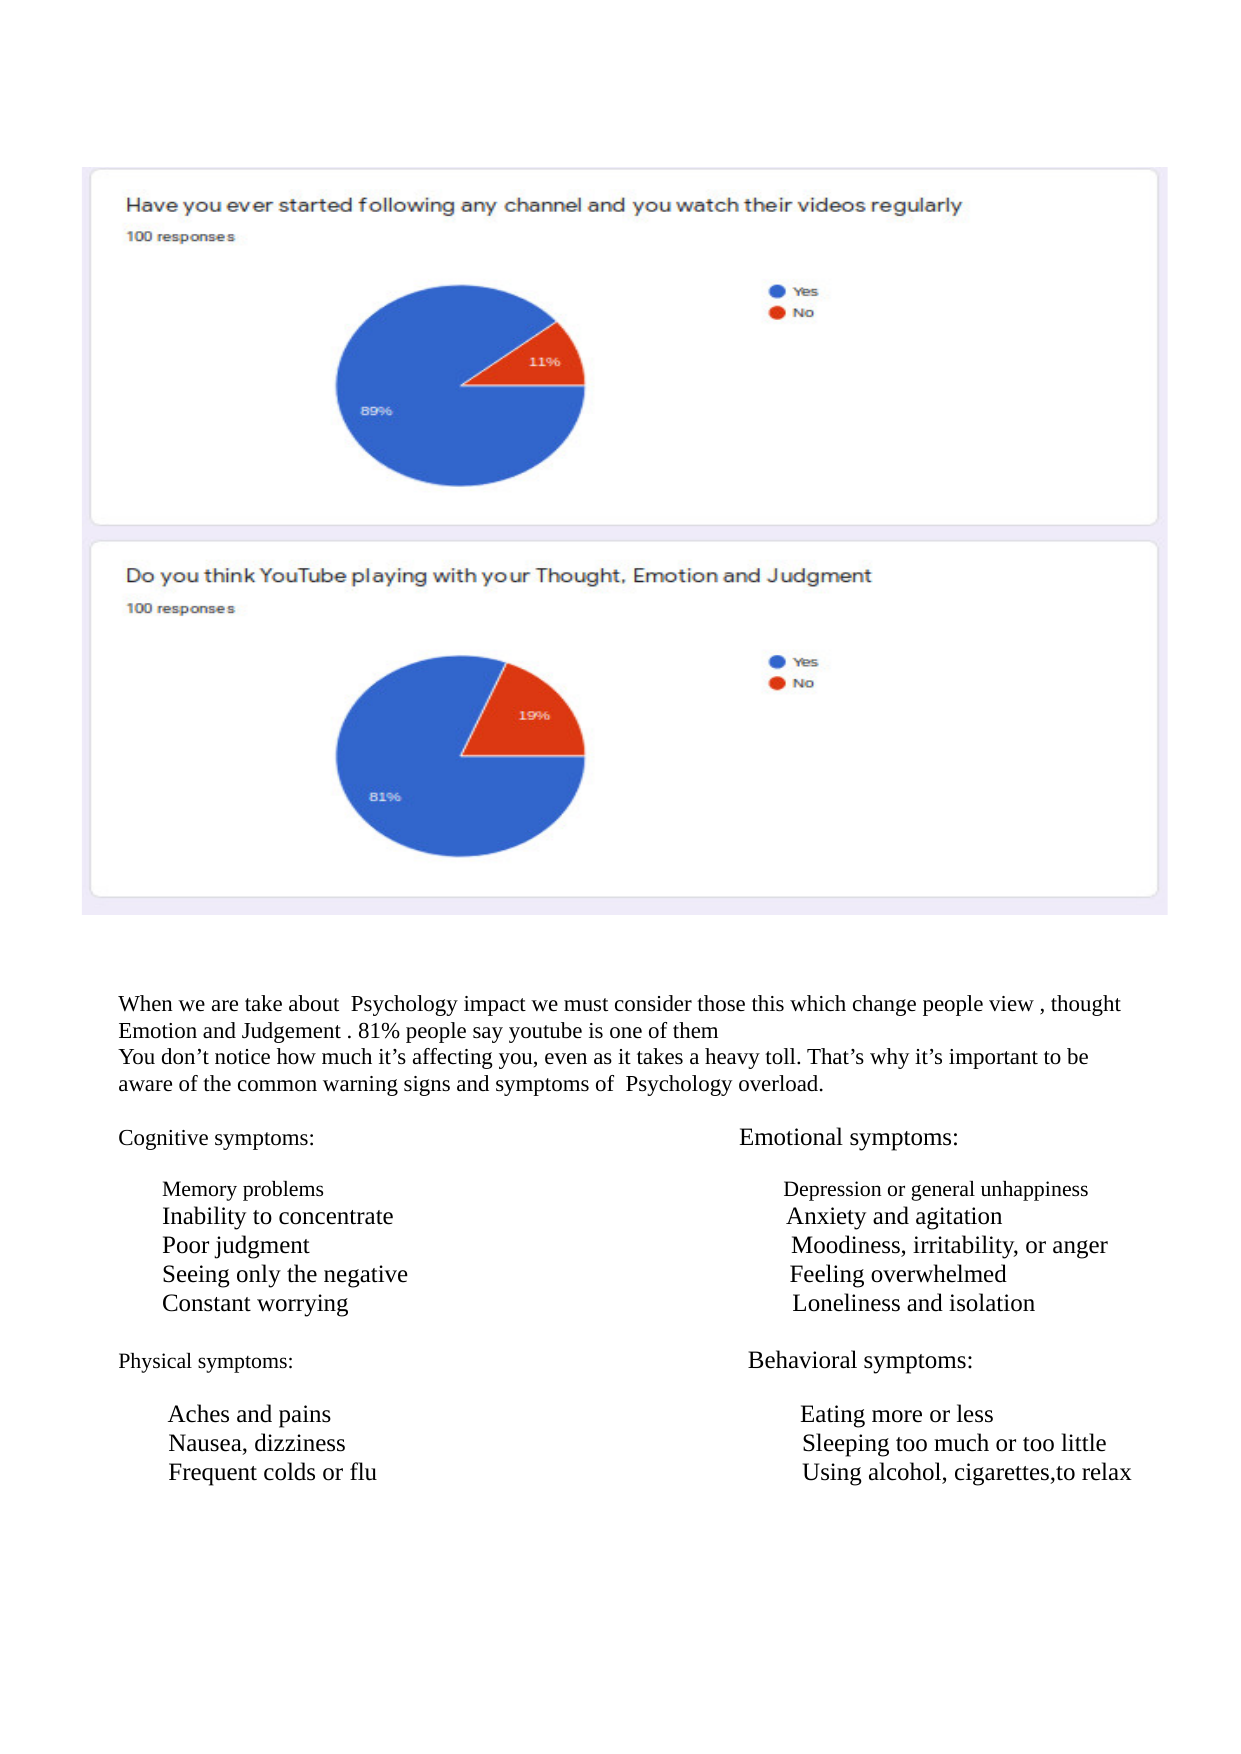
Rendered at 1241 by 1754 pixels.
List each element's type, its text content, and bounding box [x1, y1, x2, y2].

text Aches and pains Eating more or less [118, 1399, 1146, 1428]
text Memory problems Depression or general unhappiness [118, 1176, 1146, 1201]
text Poor judgment Moodiness, irritability, or anger [118, 1230, 1146, 1259]
text Inability to concentrate Anxiety and agitation [118, 1201, 1146, 1230]
text Cognitive symptoms: Emotional symptoms: [118, 1122, 1146, 1151]
text You don’t notice how much it’s affecting you, even as it takes a heavy toll. That’s why it’s important to be aware of the common warning signs and symptoms of Psychology overload. [118, 1043, 1146, 1096]
picture [81, 167, 1168, 915]
text Nausea, dizziness Sleeping too much or too little [118, 1428, 1146, 1457]
text Frequent colds or flu Using alcohol, cigarettes,to relax [118, 1457, 1146, 1485]
text When we are take about Psychology impact we must consider those this which change people view , thought [118, 991, 1146, 1017]
text Constant worrying Loneliness and isolation [118, 1288, 1146, 1316]
text Physical symptoms: Behavioral symptoms: [118, 1345, 1146, 1374]
text Emotion and Judgement . 81% people say youtube is one of them [118, 1017, 1146, 1043]
text Seeing only the negative Feeling overwhelmed [118, 1259, 1146, 1288]
